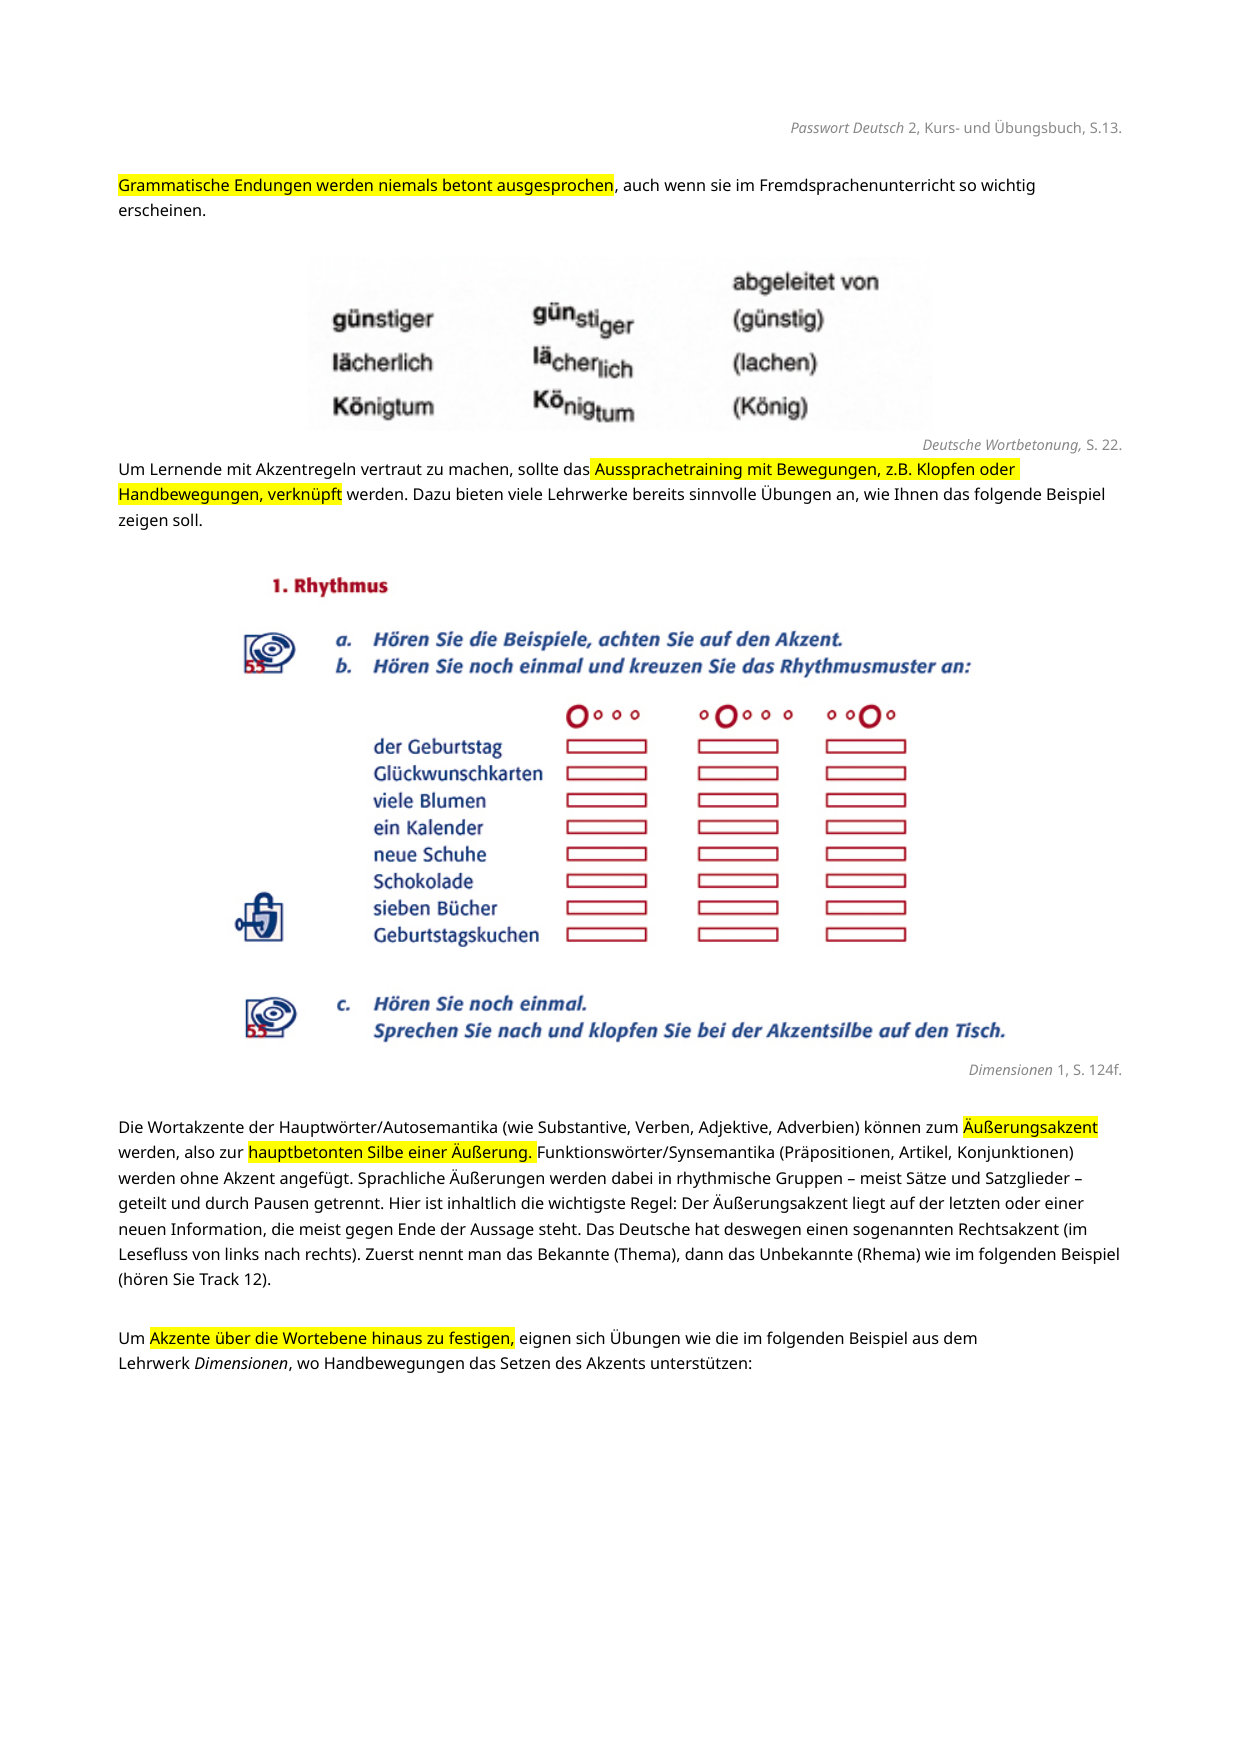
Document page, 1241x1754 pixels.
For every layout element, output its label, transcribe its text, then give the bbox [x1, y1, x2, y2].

text Um Lernende mit Akzentregeln vertraut zu machen, sollte das Aussprachetraining mit Bewegungen, z.B. Klopfen oder Handbewegungen, verknüpft werden. Dazu bieten viele Lehrwerke bereits sinnvolle Übungen an, wie Ihnen das folgende Beispiel zeigen soll. [118, 458, 1122, 531]
text Deutsche Wortbetonung, S. 22. [118, 435, 1122, 455]
text Die Wortakzente der Hauptwörter/Autosemantika (wie Substantive, Verben, Adjektive, Adverbien) können zum Äußerungsakzent werden, also zur hauptbetonten Silbe einer Äußerung. Funktionswörter/Synsemantika (Präpositionen, Artikel, Konjunktionen) werden ohne Akzent angefügt. Sprachliche Äußerungen werden dabei in rhythmische Gruppen – meist Sätze und Satzglieder – geteilt und durch Pausen getrennt. Hier ist inhaltlich die wichtigste Regel: Der Äußerungsakzent liegt auf der letzten oder einer neuen Information, die meist gegen Ende der Aussage steht. Das Deutsche hat deswegen einen sogenannten Rechtsakzent (im Lesefluss von links nach rechts). Zuerst nennt man das Bekannte (Thema), dann das Unbekannte (Rhema) wie im folgenden Beispiel (hören Sie Track 12). [118, 1116, 1122, 1291]
picture [307, 257, 933, 431]
picture [226, 567, 1014, 1056]
text Um Akzente über die Wortebene hinaus zu festigen, eignen sich Übungen wie die im folgenden Beispiel aus dem Lehrwerk Dimensionen, wo Handbewegungen das Setzen des Akzents unterstützen: [118, 1327, 1122, 1374]
text Dimensionen 1, S. 124f. [118, 1060, 1122, 1080]
text Grammatische Endungen werden niemals betont ausgesprochen, auch wenn sie im Fremdsprachenunterricht so wichtig erscheinen. [118, 174, 1122, 222]
text Passwort Deutsch 2, Kurs- und Übungsbuch, S.13. [118, 118, 1122, 138]
